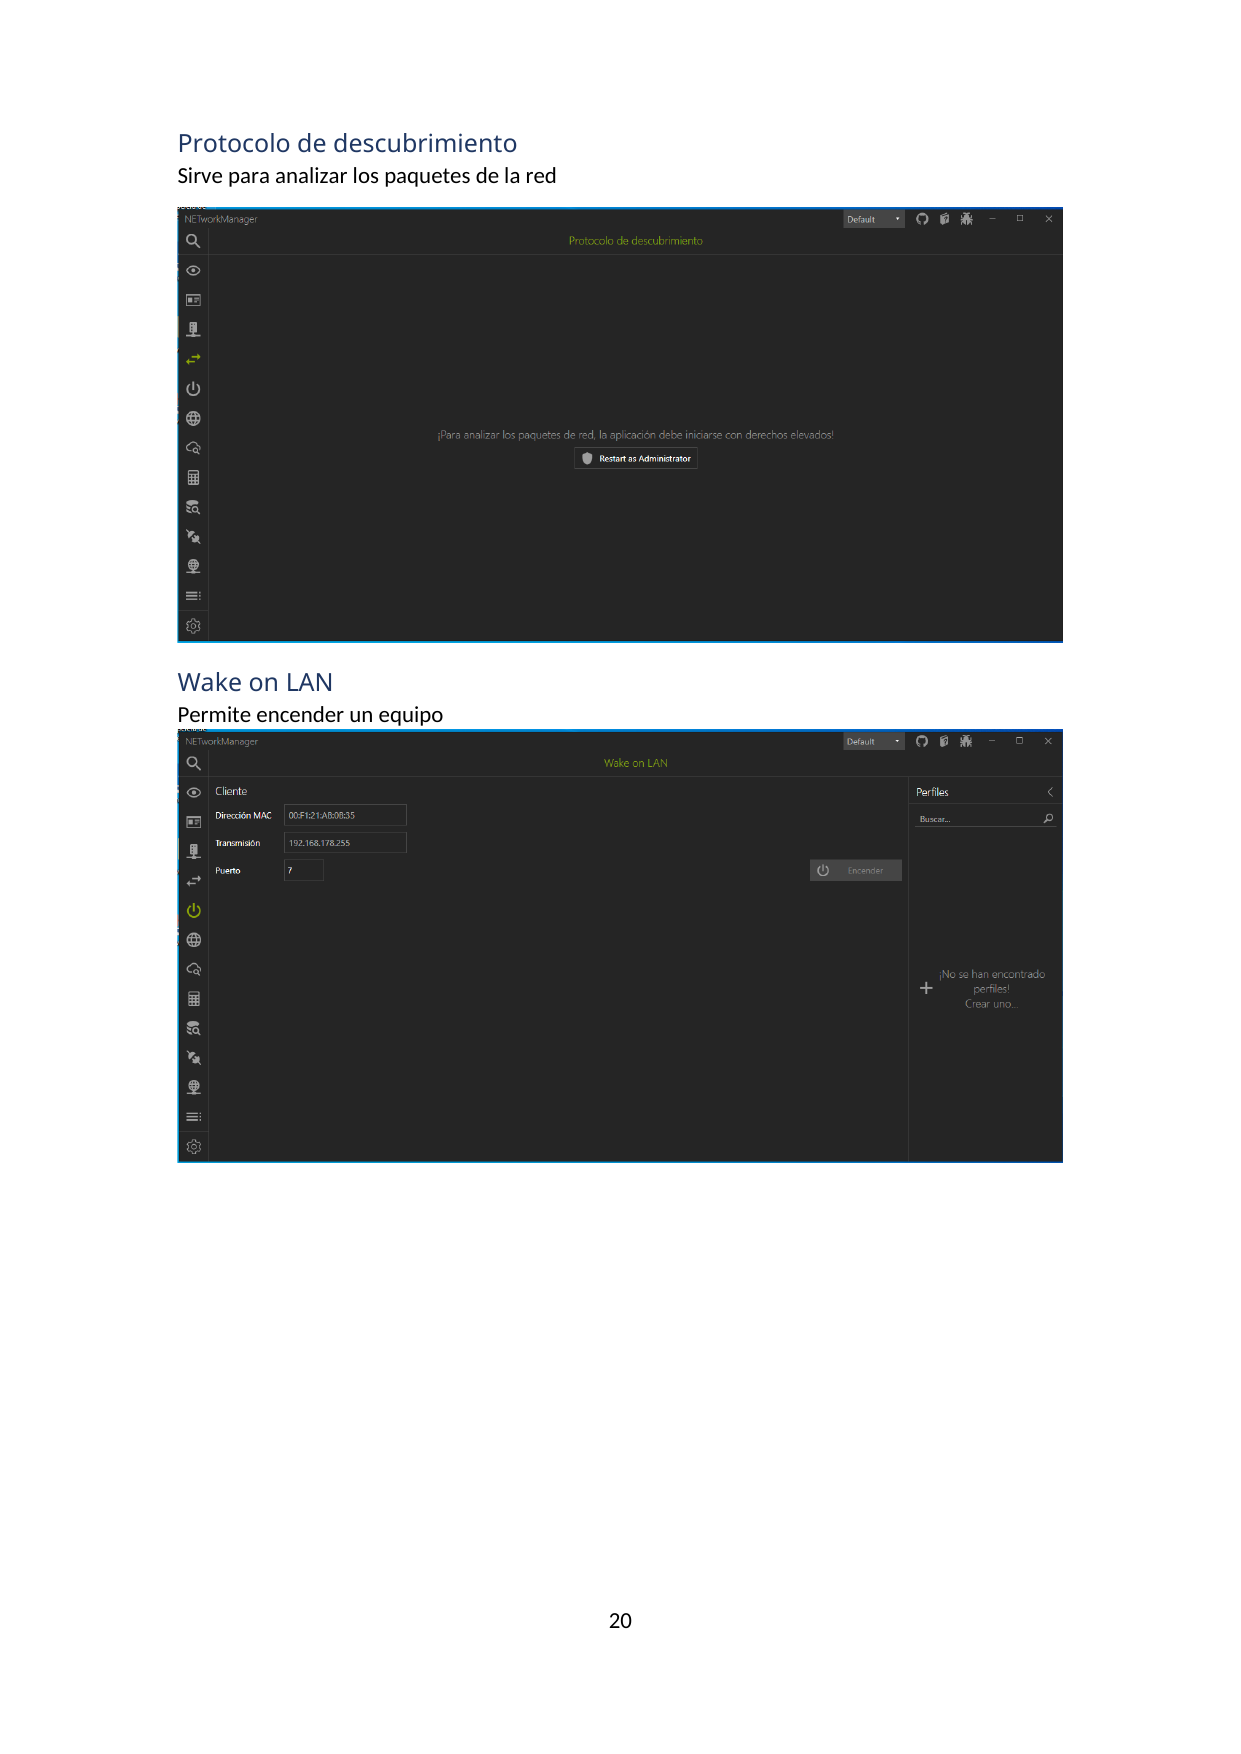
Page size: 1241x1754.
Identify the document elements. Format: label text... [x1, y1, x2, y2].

text Permite encender un equipo [177, 700, 1063, 729]
text Sirve para analizar los paquetes de la red [177, 161, 1063, 189]
subtitle Protocolo de descubrimiento [177, 125, 1063, 159]
subtitle Wake on LAN [177, 664, 1063, 698]
